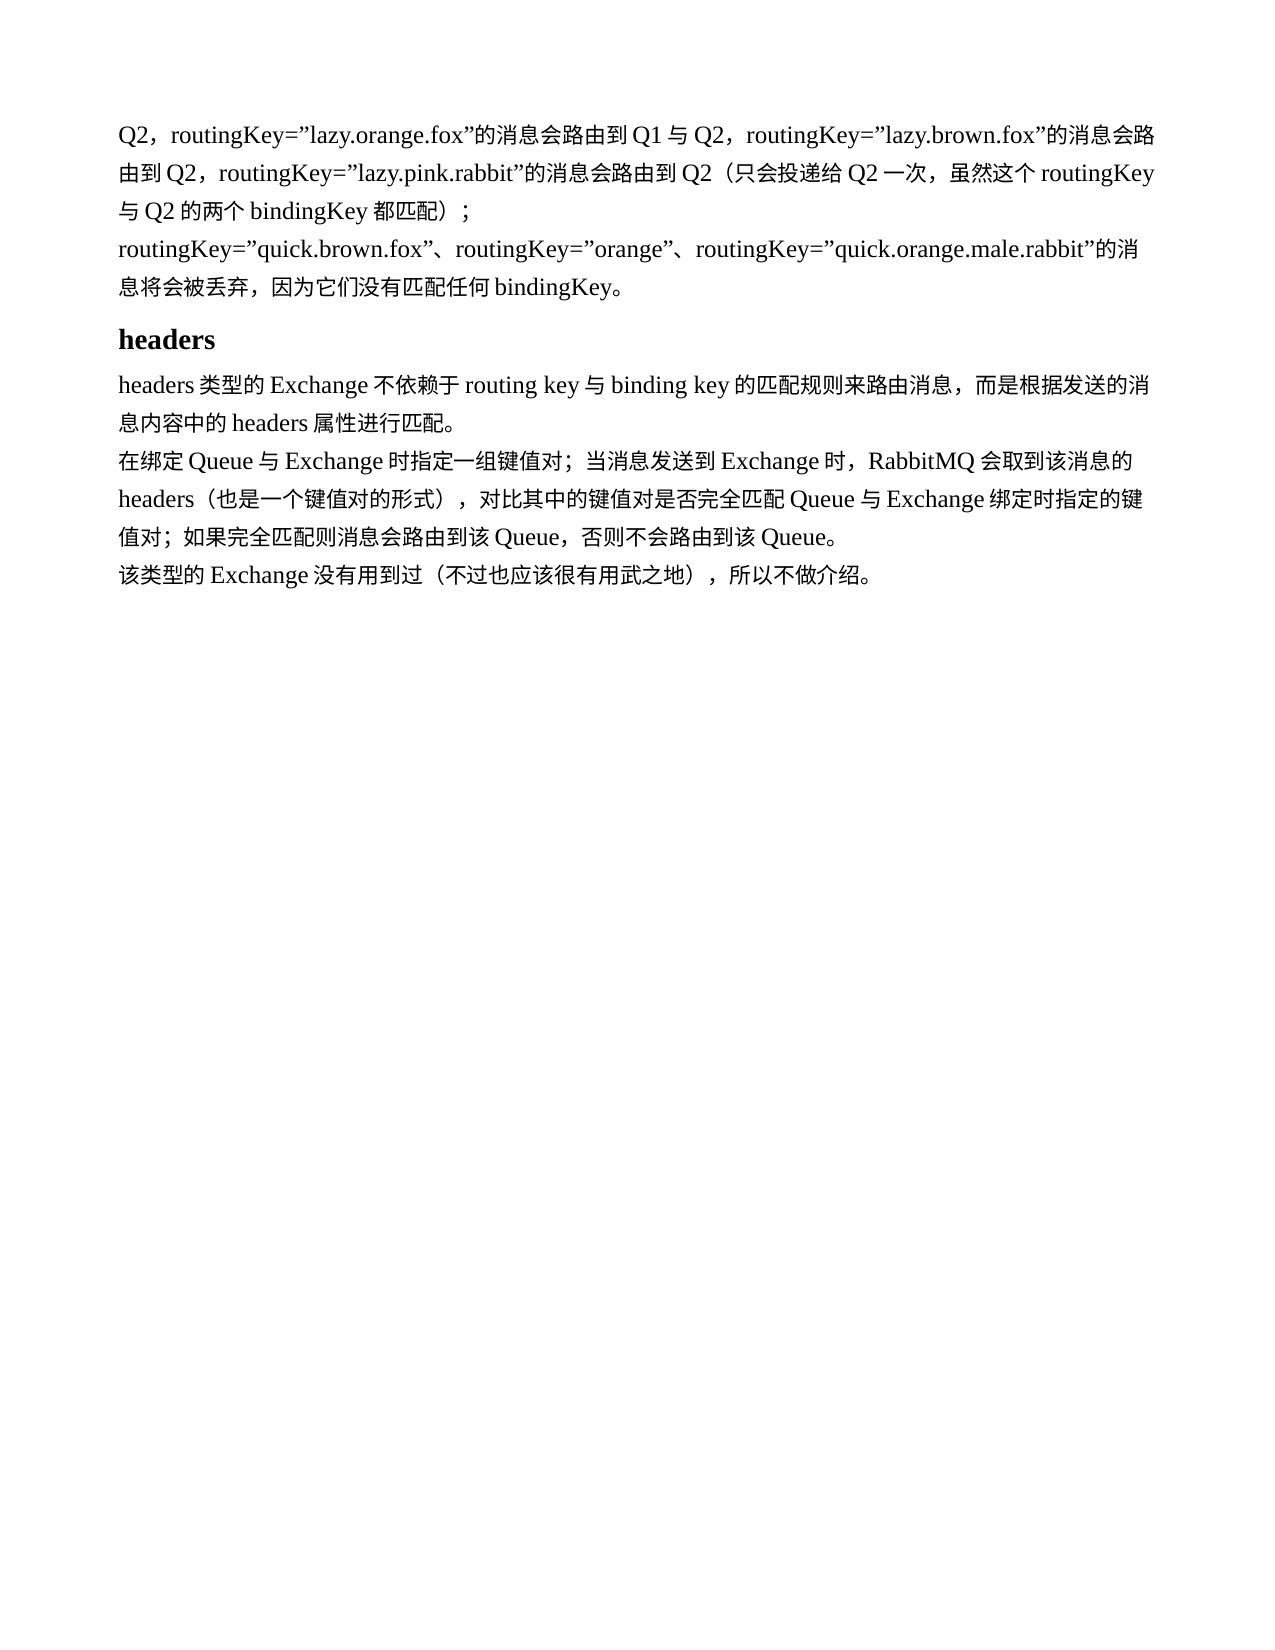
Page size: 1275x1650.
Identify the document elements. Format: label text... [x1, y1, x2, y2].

subtitle headers [118, 322, 1157, 356]
text Q2，routingKey=”lazy.orange.fox”的消息会路由到Q1与Q2，routingKey=”lazy.brown.fox”的消息会路由到Q2，routingKey=”lazy.pink.rabbit”的消息会路由到Q2（只会投递给Q2一次，虽然这个routingKey与Q2的两个bindingKey都匹配）；routingKey=”quick.brown.fox”、routingKey=”orange”、routingKey=”quick.orange.male.rabbit”的消息将会被丢弃，因为它们没有匹配任何bindingKey。 [118, 118, 1157, 301]
text headers类型的Exchange不依赖于routing key与binding key的匹配规则来路由消息，而是根据发送的消息内容中的headers属性进行匹配。 在绑定Queue与Exchange时指定一组键值对；当消息发送到Exchange时，RabbitMQ会取到该消息的headers（也是一个键值对的形式），对比其中的键值对是否完全匹配Queue与Exchange绑定时指定的键值对；如果完全匹配则消息会路由到该Queue，否则不会路由到该Queue。 该类型的Exchange没有用到过（不过也应该很有用武之地），所以不做介绍。 [118, 368, 1157, 589]
